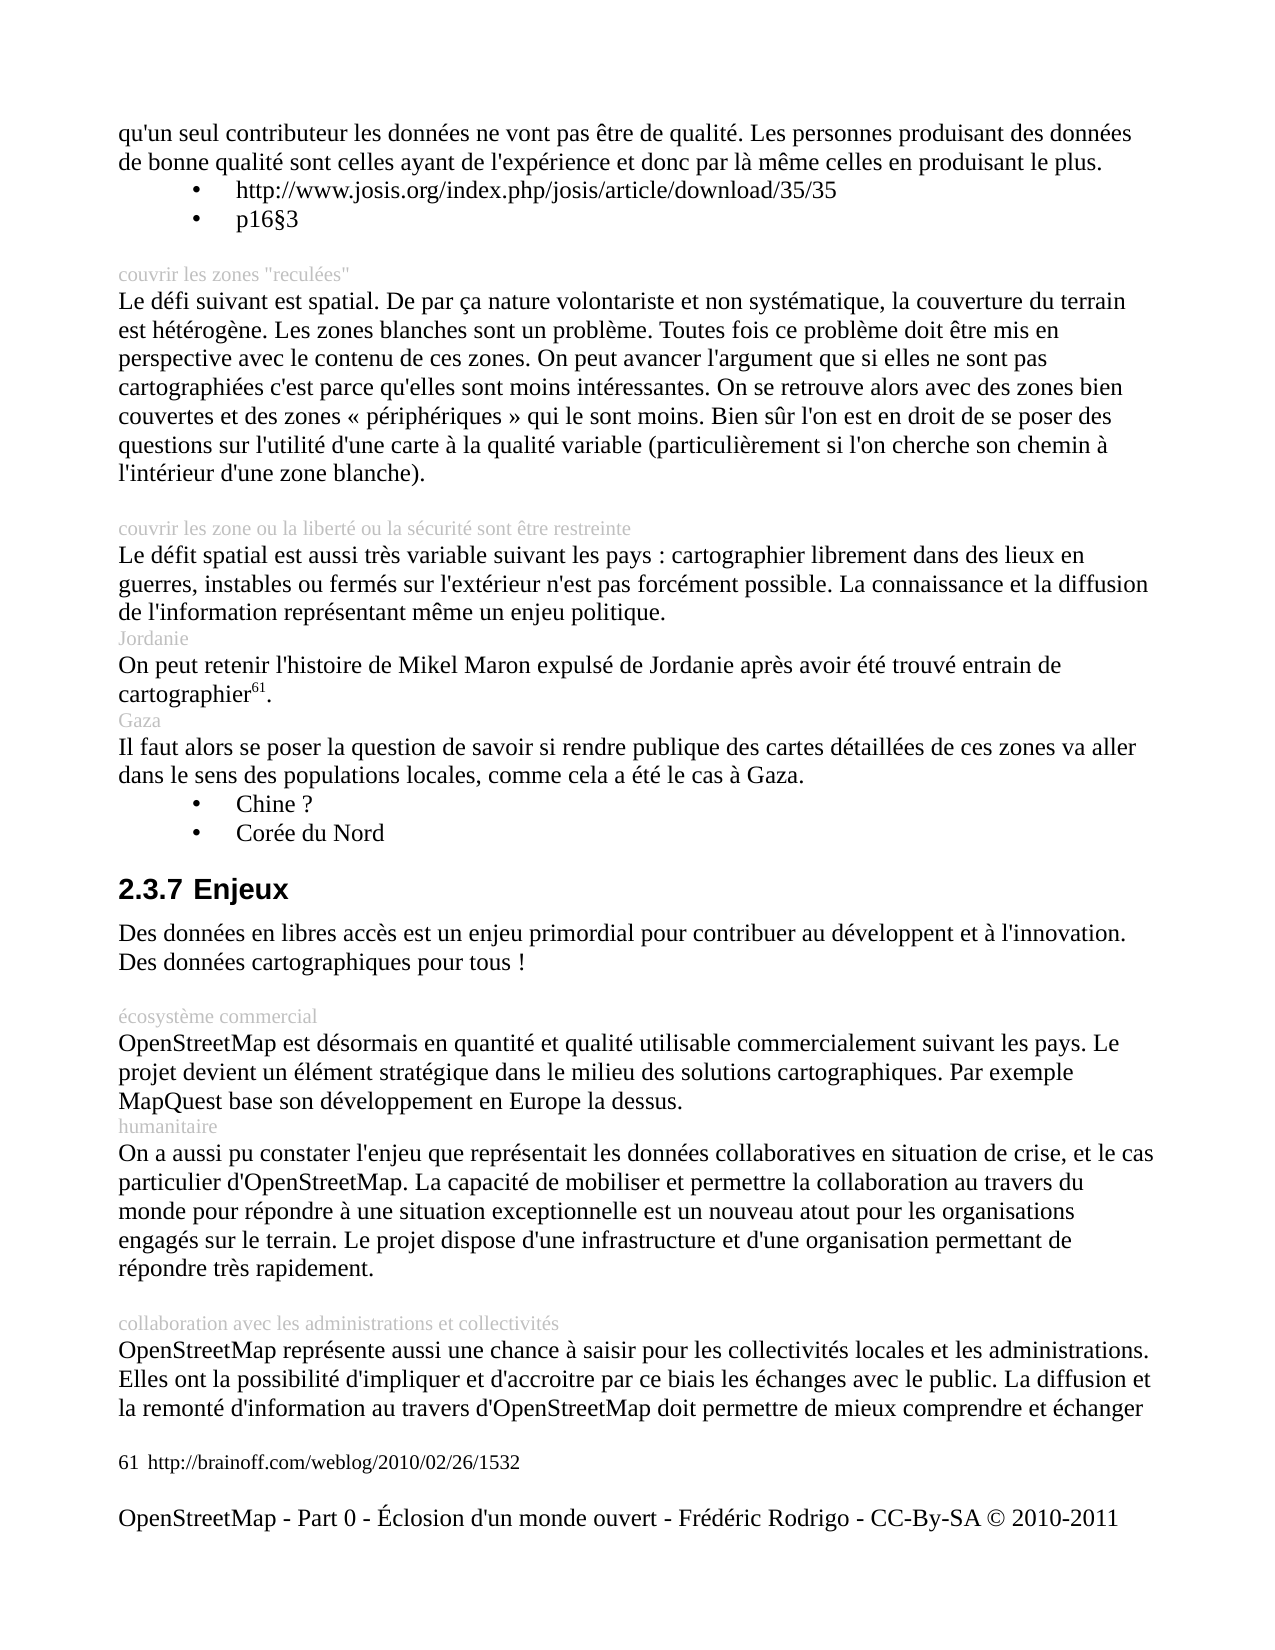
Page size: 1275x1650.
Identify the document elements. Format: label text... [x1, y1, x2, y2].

text Jordanie [118, 626, 1157, 650]
text On a aussi pu constater l'enjeu que représentait les données collaboratives en situation de crise, et le cas particulier d'OpenStreetMap. La capacité de mobiliser et permettre la collaboration au travers du monde pour répondre à une situation exceptionnelle est un nouveau atout pour les organisations engagés sur le terrain. Le projet dispose d'une infrastructure et d'une organisation permettant de répondre très rapidement. [118, 1138, 1157, 1282]
text OpenStreetMap est désormais en quantité et qualité utilisable commercialement suivant les pays. Le projet devient un élément stratégique dans le milieu des solutions cartographiques. Par exemple MapQuest base son développement en Europe la dessus. [118, 1028, 1157, 1114]
text Des données en libres accès est un enjeu primordial pour contribuer au développent et à l'innovation. Des données cartographiques pour tous ! [118, 918, 1157, 975]
list Chine ? [192, 789, 1157, 818]
text écosystème commercial [118, 1004, 1157, 1028]
text qu'un seul contributeur les données ne vont pas être de qualité. Les personnes produisant des données de bonne qualité sont celles ayant de l'expérience et donc par là même celles en produisant le plus. [118, 118, 1157, 176]
text collaboration avec les administrations et collectivités [118, 1311, 1157, 1335]
text Le défi suivant est spatial. De par ça nature volontariste et non systématique, la couverture du terrain est hétérogène. Les zones blanches sont un problème. Toutes fois ce problème doit être mis en perspective avec le contenu de ces zones. On peut avancer l'argument que si elles ne sont pas cartographiées c'est parce qu'elles sont moins intéressantes. On se retrouve alors avec des zones bien couvertes et des zones « périphériques » qui le sont moins. Bien sûr l'on est en droit de se poser des questions sur l'utilité d'une carte à la qualité variable (particulièrement si l'on cherche son chemin à l'intérieur d'une zone blanche). [118, 286, 1157, 487]
text On peut retenir l'histoire de Mikel Maron expulsé de Jordanie après avoir été trouvé entrain de cartographier. [118, 650, 1157, 708]
text http://brainoff.com/weblog/2010/02/26/1532 [118, 1449, 1157, 1474]
text Gaza [118, 708, 1157, 732]
text OpenStreetMap représente aussi une chance à saisir pour les collectivités locales et les administrations. Elles ont la possibilité d'impliquer et d'accroitre par ce biais les échanges avec le public. La diffusion et la remonté d'information au travers d'OpenStreetMap doit permettre de mieux comprendre et échanger [118, 1335, 1157, 1421]
text humanitaire [118, 1114, 1157, 1138]
text Il faut alors se poser la question de savoir si rendre publique des cartes détaillées de ces zones va aller dans le sens des populations locales, comme cela a été le cas à Gaza. [118, 732, 1157, 789]
text Le défit spatial est aussi très variable suivant les pays : cartographier librement dans des lieux en guerres, instables ou fermés sur l'extérieur n'est pas forcément possible. La connaissance et la diffusion de l'information représentant même un enjeu politique. [118, 540, 1157, 626]
text couvrir les zones "reculées" [118, 262, 1157, 286]
subtitle Enjeux [118, 872, 1157, 905]
list Corée du Nord [192, 818, 1157, 847]
text couvrir les zone ou la liberté ou la sécurité sont être restreinte [118, 516, 1157, 540]
list p16§3 [192, 204, 1157, 233]
list http://www.josis.org/index.php/josis/article/download/35/35 [192, 176, 1157, 204]
